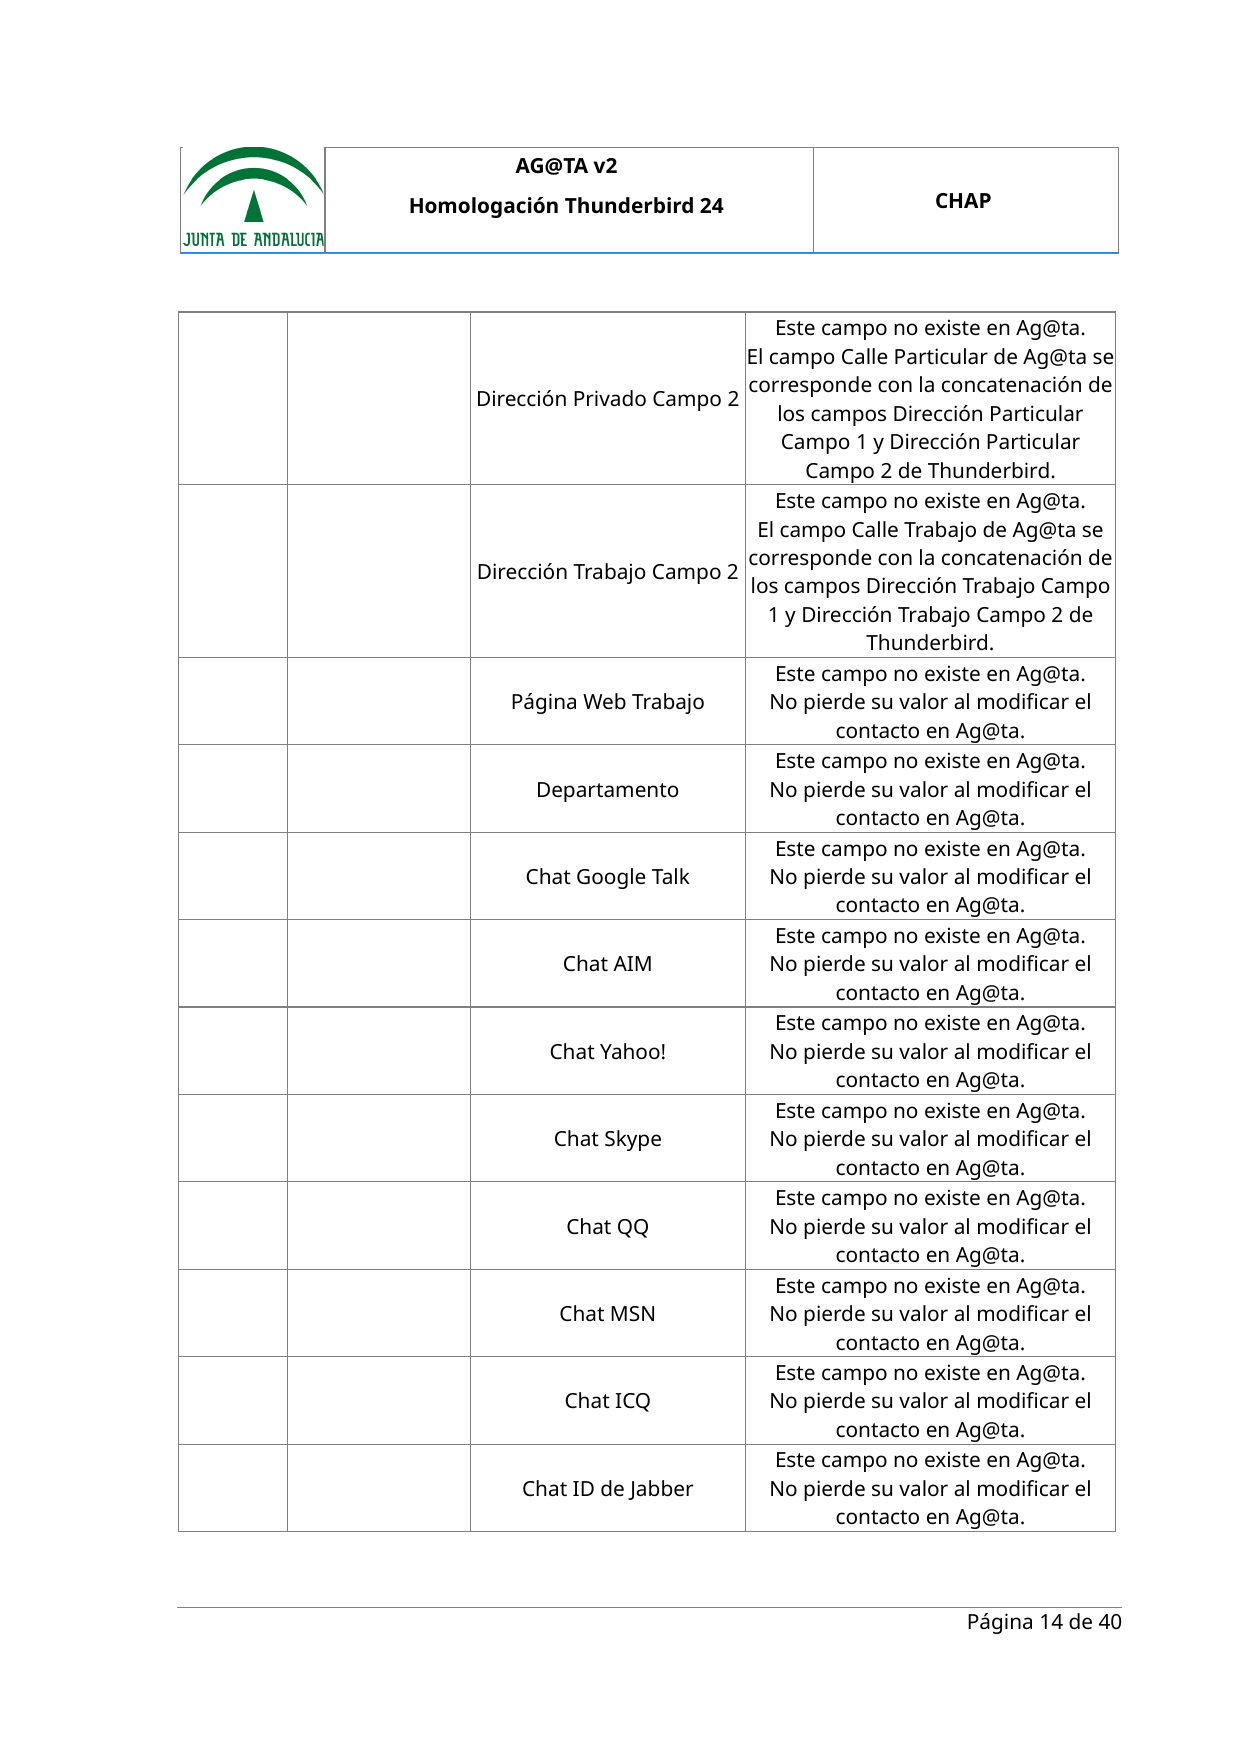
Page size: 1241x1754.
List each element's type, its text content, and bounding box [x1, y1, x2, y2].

table_cell Este campo no existe en Ag@ta. No pierde su valor al modificar el contacto en Ag@ta. [746, 833, 1115, 919]
table_cell Chat Google Talk [471, 833, 745, 919]
table_cell [179, 1357, 287, 1443]
table_cell [288, 833, 470, 919]
table_cell [288, 1182, 470, 1269]
table_cell [179, 920, 287, 1006]
table_cell [179, 485, 287, 657]
table_cell [179, 1182, 287, 1269]
table_cell Este campo no existe en Ag@ta. No pierde su valor al modificar el contacto en Ag@ta. [746, 1445, 1115, 1531]
table_cell [288, 313, 470, 484]
table_cell [288, 1008, 470, 1094]
table_cell Página Web Trabajo [471, 658, 745, 744]
table_cell Chat Skype [471, 1095, 745, 1181]
table_cell Este campo no existe en Ag@ta. No pierde su valor al modificar el contacto en Ag@ta. [746, 1008, 1115, 1094]
table_cell [288, 1445, 470, 1531]
table_cell [179, 1445, 287, 1531]
table_cell Este campo no existe en Ag@ta. No pierde su valor al modificar el contacto en Ag@ta. [746, 920, 1115, 1006]
table_cell [288, 485, 470, 657]
table_cell [179, 313, 287, 484]
table_cell [179, 833, 287, 919]
table_cell [179, 1095, 287, 1181]
table_cell Chat ID de Jabber [471, 1445, 745, 1531]
table_cell [288, 920, 470, 1006]
table_cell Chat AIM [471, 920, 745, 1006]
table_cell Este campo no existe en Ag@ta. El campo Calle Particular de Ag@ta se corresponde con la concatenación de los campos Dirección Particular Campo 1 y Dirección Particular Campo 2 de Thunderbird. [746, 313, 1115, 484]
table_cell Chat MSN [471, 1270, 745, 1356]
table_cell [288, 1095, 470, 1181]
table_cell Dirección Privado Campo 2 [471, 313, 745, 484]
table_cell Dirección Trabajo Campo 2 [471, 485, 745, 657]
table_cell [288, 658, 470, 744]
table_cell [179, 658, 287, 744]
table_cell Este campo no existe en Ag@ta. No pierde su valor al modificar el contacto en Ag@ta. [746, 1357, 1115, 1443]
table_cell Este campo no existe en Ag@ta. No pierde su valor al modificar el contacto en Ag@ta. [746, 745, 1115, 832]
table_cell [288, 1357, 470, 1443]
table_cell Este campo no existe en Ag@ta. No pierde su valor al modificar el contacto en Ag@ta. [746, 1095, 1115, 1181]
picture [183, 147, 324, 246]
table_cell Este campo no existe en Ag@ta. No pierde su valor al modificar el contacto en Ag@ta. [746, 1182, 1115, 1269]
table_cell Este campo no existe en Ag@ta. No pierde su valor al modificar el contacto en Ag@ta. [746, 1270, 1115, 1356]
table_cell Este campo no existe en Ag@ta. No pierde su valor al modificar el contacto en Ag@ta. [746, 658, 1115, 744]
table_cell [288, 1270, 470, 1356]
table_cell Chat Yahoo! [471, 1008, 745, 1094]
table_cell [179, 745, 287, 832]
table_cell [179, 1270, 287, 1356]
table_cell [179, 1008, 287, 1094]
table_cell Chat QQ [471, 1182, 745, 1269]
table_cell [288, 745, 470, 832]
table_cell Chat ICQ [471, 1357, 745, 1443]
table_cell Departamento [471, 745, 745, 832]
table_cell Este campo no existe en Ag@ta. El campo Calle Trabajo de Ag@ta se corresponde con la concatenación de los campos Dirección Trabajo Campo 1 y Dirección Trabajo Campo 2 de Thunderbird. [746, 485, 1115, 657]
